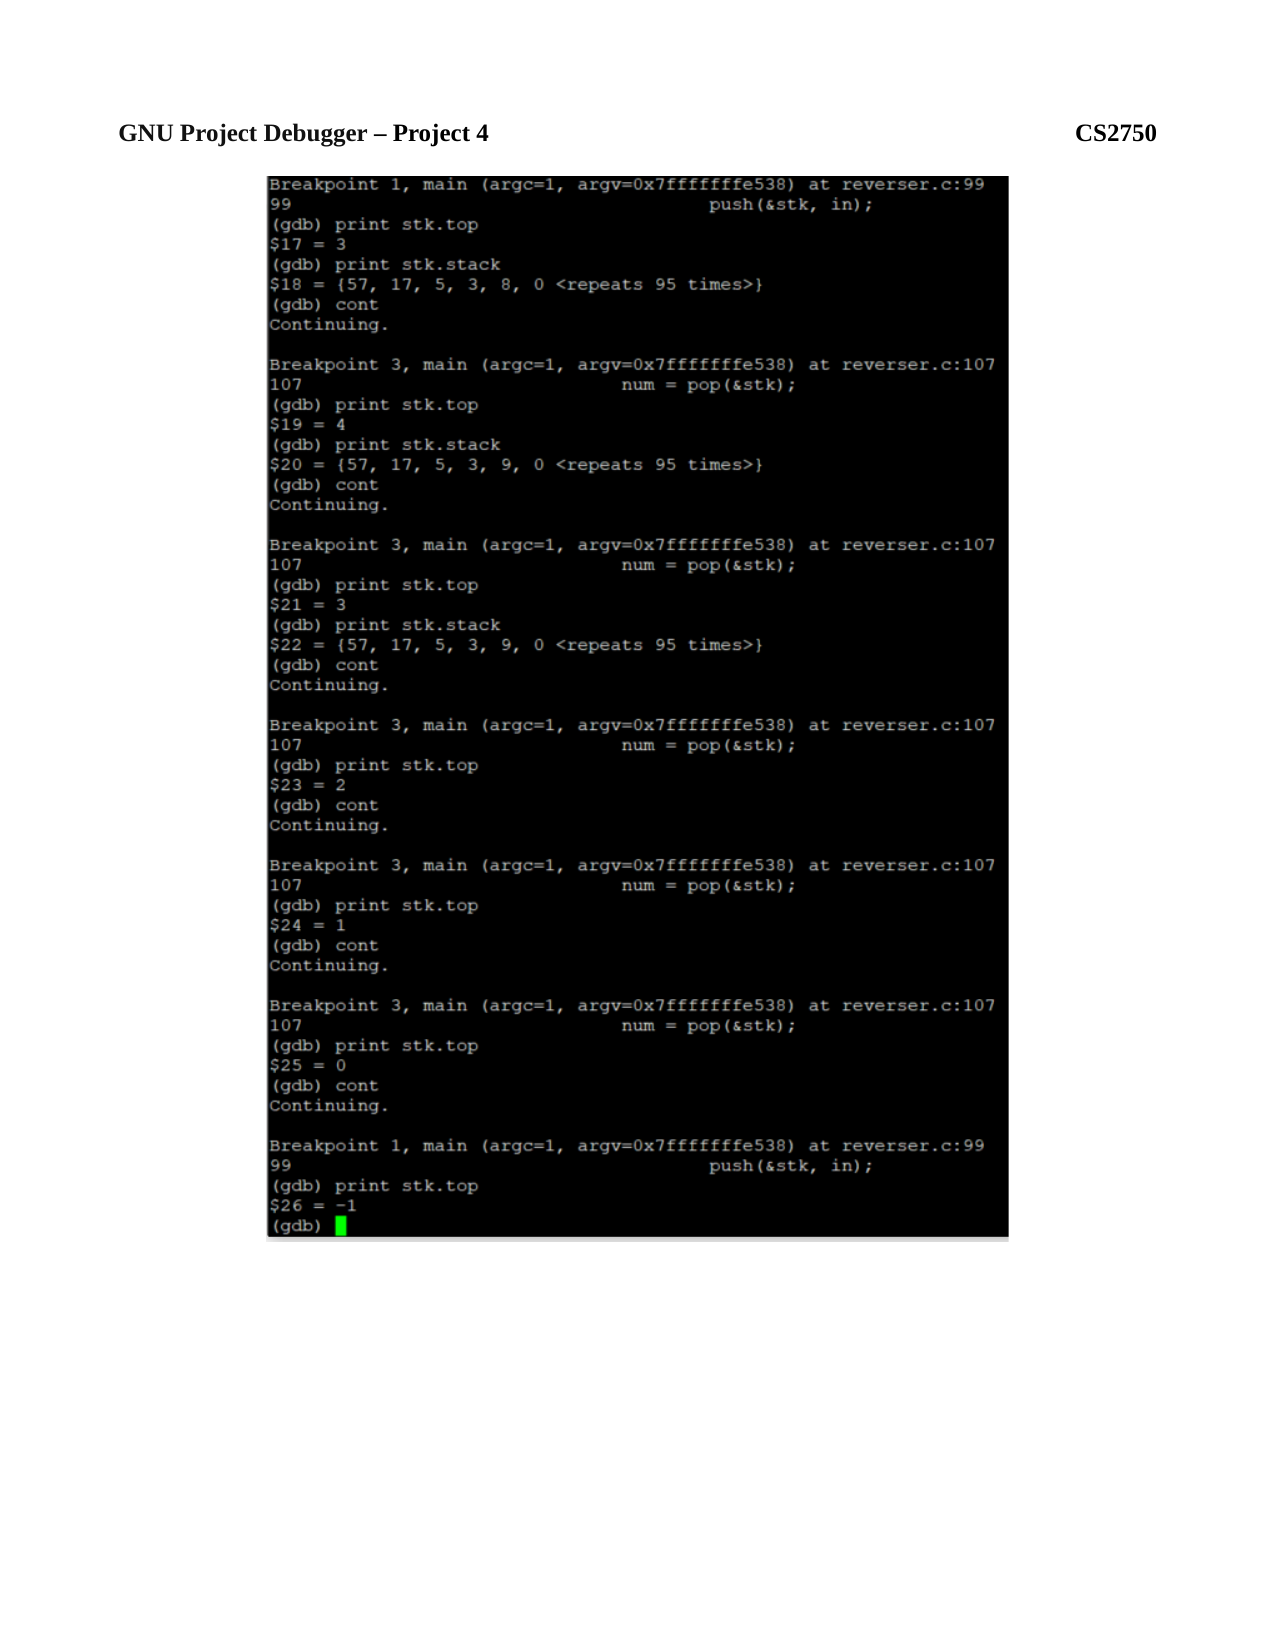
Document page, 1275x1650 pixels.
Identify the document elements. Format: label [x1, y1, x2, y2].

picture [266, 176, 1009, 1242]
